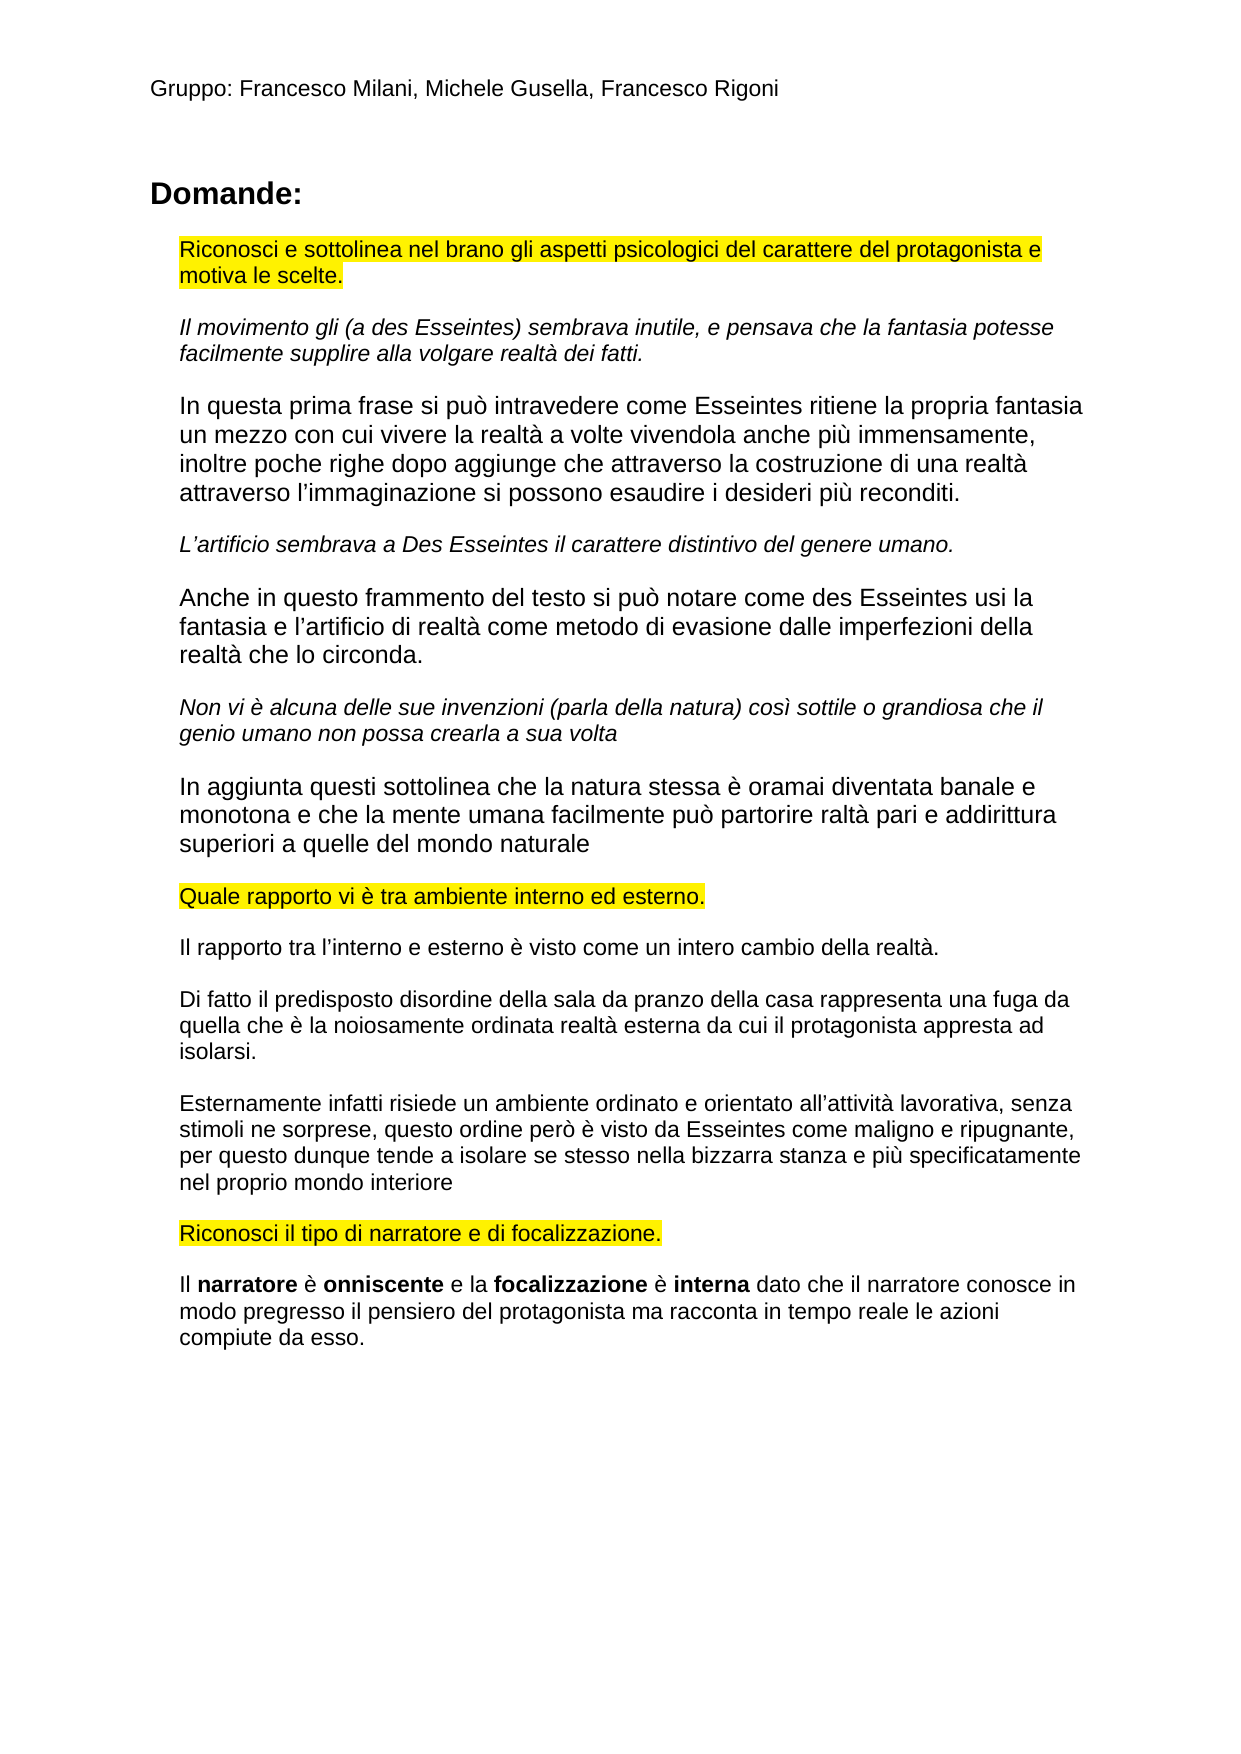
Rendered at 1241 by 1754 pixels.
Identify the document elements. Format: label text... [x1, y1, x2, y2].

text Domande: [150, 175, 1090, 211]
text Il narratore è onniscente e la focalizzazione è interna dato che il narratore conosce in modo pregresso il pensiero del protagonista ma racconta in tempo reale le azioni compiute da esso. [179, 1271, 1090, 1351]
text Il movimento gli (a des Esseintes) sembrava inutile, e pensava che la fantasia potesse facilmente supplire alla volgare realtà dei fatti. [179, 314, 1090, 366]
text Esternamente infatti risiede un ambiente ordinato e orientato all’attività lavorativa, senza stimoli ne sorprese, questo ordine però è visto da Esseintes come maligno e ripugnante, per questo dunque tende a isolare se stesso nella bizzarra stanza e più specificatamente nel proprio mondo interiore [179, 1090, 1090, 1195]
text Di fatto il predisposto disordine della sala da pranzo della casa rappresenta una fuga da quella che è la noiosamente ordinata realtà esterna da cui il protagonista appresta ad isolarsi. [179, 986, 1090, 1065]
text Anche in questo frammento del testo si può notare come des Esseintes usi la fantasia e l’artificio di realtà come metodo di evasione dalle imperfezioni della realtà che lo circonda. [179, 583, 1090, 669]
text Riconosci e sottolinea nel brano gli aspetti psicologici del carattere del protagonista e motiva le scelte. [179, 236, 1090, 289]
text In aggiunta questi sottolinea che la natura stessa è oramai diventata banale e monotona e che la mente umana facilmente può partorire raltà pari e addirittura superiori a quelle del mondo naturale [179, 772, 1090, 858]
text Non vi è alcuna delle sue invenzioni (parla della natura) così sottile o grandiosa che il genio umano non possa crearla a sua volta [179, 694, 1090, 747]
text Quale rapporto vi è tra ambiente interno ed esterno. [179, 883, 1090, 909]
text Riconosci il tipo di narratore e di focalizzazione. [179, 1220, 1090, 1246]
text In questa prima frase si può intravedere come Esseintes ritiene la propria fantasia un mezzo con cui vivere la realtà a volte vivendola anche più immensamente, inoltre poche righe dopo aggiunge che attraverso la costruzione di una realtà attraverso l’immaginazione si possono esaudire i desideri più reconditi. [179, 391, 1090, 506]
text L’artificio sembrava a Des Esseintes il carattere distintivo del genere umano. [179, 531, 1090, 558]
text Il rapporto tra l’interno e esterno è visto come un intero cambio della realtà. [179, 934, 1090, 961]
